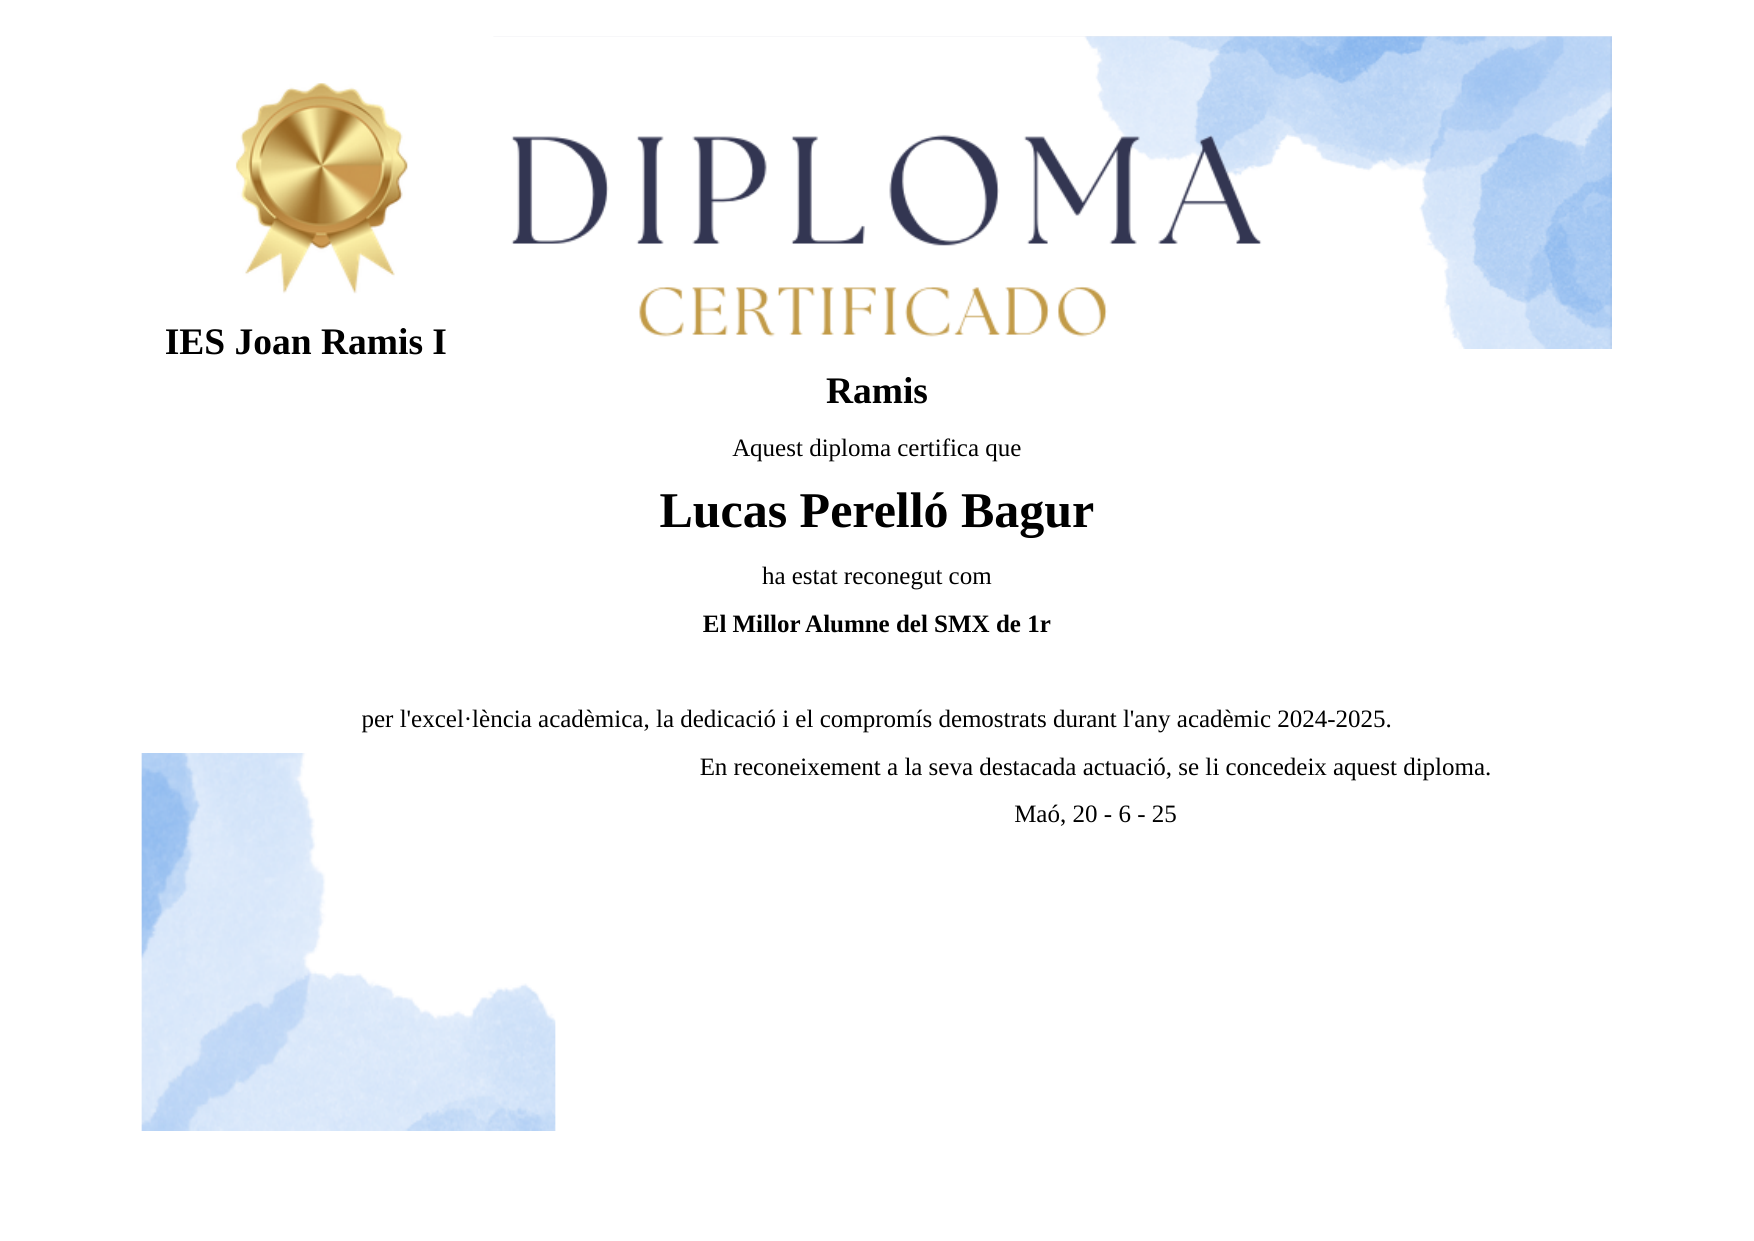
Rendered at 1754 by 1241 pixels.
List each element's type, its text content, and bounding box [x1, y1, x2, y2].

picture [141, 753, 556, 1131]
text ha estat reconegut com [118, 561, 1635, 590]
text [118, 799, 141, 828]
text En reconeixement a la seva destacada actuació, se li concedeix aquest diploma. [118, 752, 1635, 780]
picture [202, 38, 434, 310]
text per l'excel·lència acadèmica, la dedicació i el compromís demostrats durant l'any acadèmic 2024-2025. [118, 704, 1635, 733]
text IES Joan Ramis I Ramis [118, 319, 1635, 412]
text Aquest diploma certifica que [118, 433, 1635, 462]
text El Millor Alumne del SMX de 1r [118, 609, 1635, 637]
picture [493, 36, 1612, 349]
text Lucas Perelló Bagur [118, 481, 1635, 538]
text Maó, 20 - 6 - 25 [556, 799, 1635, 828]
